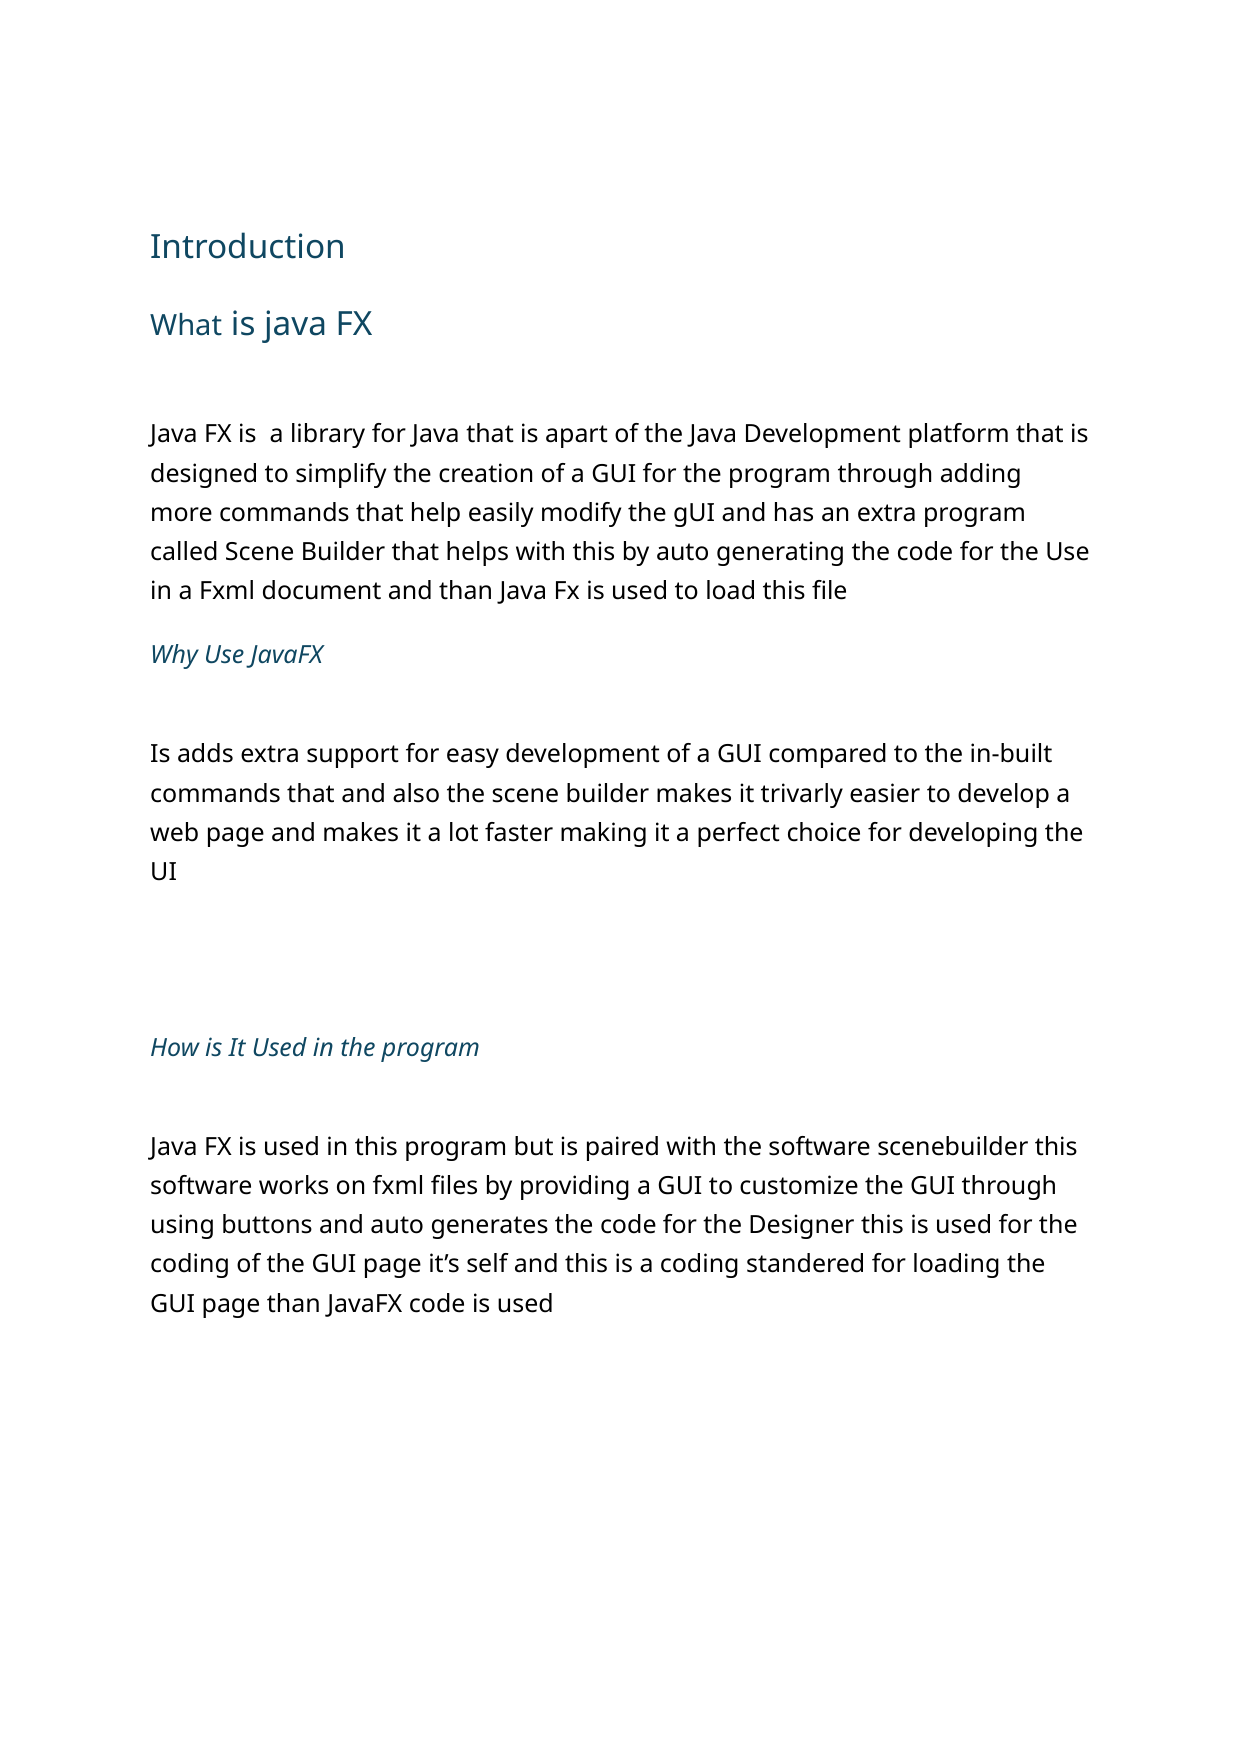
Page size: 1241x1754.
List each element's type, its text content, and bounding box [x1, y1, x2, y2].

subtitle How is It Used in the program [150, 1029, 1090, 1063]
text Java FX is used in this program but is paired with the software scenebuilder this software works on fxml files by providing a GUI to customize the GUI through using buttons and auto generates the code for the Designer this is used for the coding of the GUI page it’s self and this is a coding standered for loading the GUI page than JavaFX code is used [150, 1128, 1090, 1319]
subtitle What is java FX [150, 300, 1090, 345]
text Java FX is a library for Java that is apart of the Java Development platform that is designed to simplify the creation of a GUI for the program through adding more commands that help easily modify the gUI and has an extra program called Scene Builder that helps with this by auto generating the code for the Use in a Fxml document and than Java Fx is used to load this file [150, 416, 1090, 607]
subtitle Why Use JavaFX [150, 637, 1090, 671]
text Is adds extra support for easy development of a GUI compared to the in-built commands that and also the scene builder makes it trivarly easier to develop a web page and makes it a lot faster making it a perfect choice for developing the UI [150, 736, 1090, 888]
subtitle Introduction [150, 222, 1090, 268]
